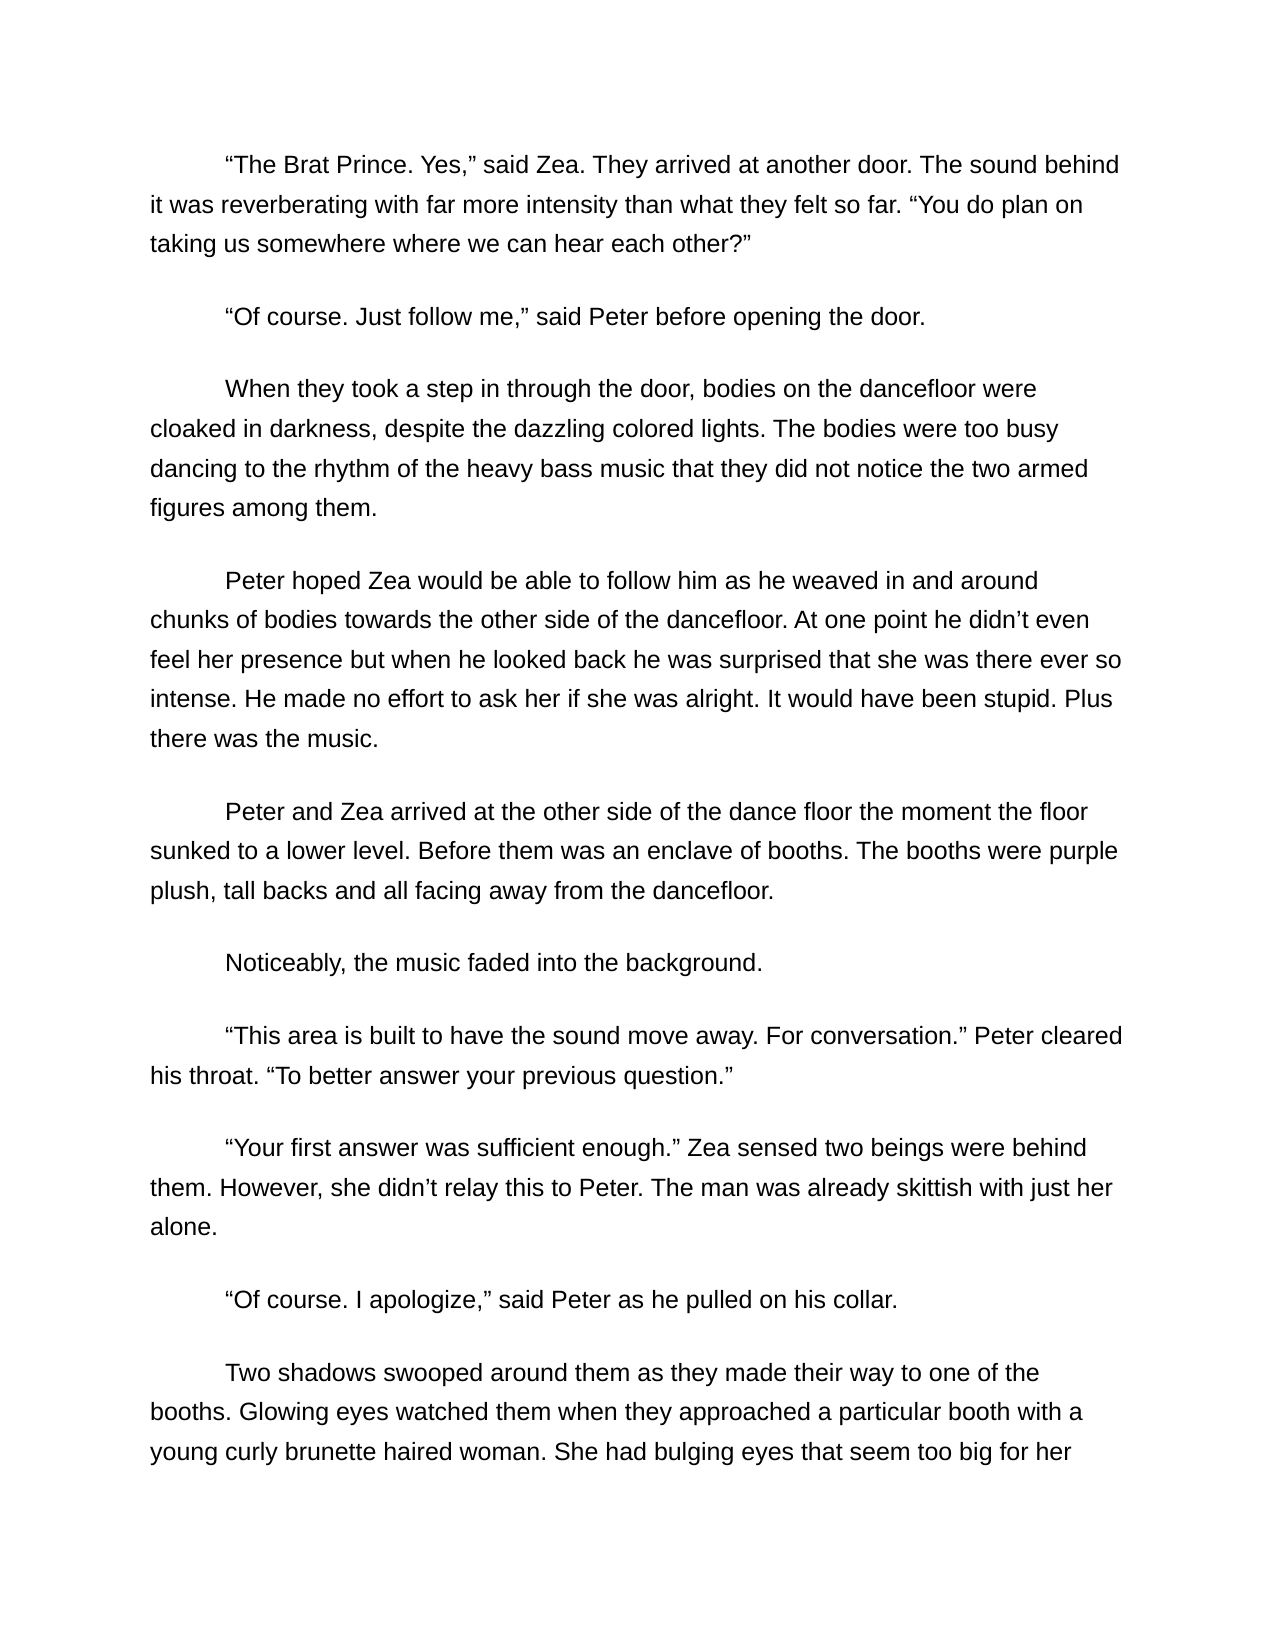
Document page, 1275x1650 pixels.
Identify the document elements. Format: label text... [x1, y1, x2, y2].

text “Of course. I apologize,” said Peter as he pulled on his collar. [150, 1285, 1125, 1314]
text Noticeably, the music faded into the background. [150, 948, 1125, 977]
text When they took a step in through the door, bodies on the dancefloor were cloaked in darkness, despite the dazzling colored lights. The bodies were too busy dancing to the rhythm of the heavy bass music that they did not notice the two armed figures among them. [150, 374, 1125, 522]
text “This area is built to have the sound move away. For conversation.” Peter cleared his throat. “To better answer your previous question.” [150, 1021, 1125, 1089]
text Two shadows swooped around them as they made their way to one of the booths. Glowing eyes watched them when they approached a particular booth with a young curly brunette haired woman. She had bulging eyes that seem too big for her [150, 1358, 1125, 1466]
text “Of course. Just follow me,” said Peter before opening the door. [150, 302, 1125, 331]
text “Your first answer was sufficient enough.” Zea sensed two beings were behind them. However, she didn’t relay this to Peter. The man was already skittish with just her alone. [150, 1133, 1125, 1241]
text “The Brat Prince. Yes,” said Zea. They arrived at another door. The sound behind it was reverberating with far more intensity than what they felt so far. “You do plan on taking us somewhere where we can hear each other?” [150, 150, 1125, 258]
text Peter hoped Zea would be able to follow him as he weaved in and around chunks of bodies towards the other side of the dancefloor. At one point he didn’t even feel her presence but when he looked back he was surprised that she was there ever so intense. He made no effort to ask her if she was alright. It would have been stupid. Plus there was the music. [150, 566, 1125, 753]
text Peter and Zea arrived at the other side of the dance floor the moment the floor sunked to a lower level. Before them was an enclave of booths. The booths were purple plush, tall backs and all facing away from the dancefloor. [150, 797, 1125, 904]
